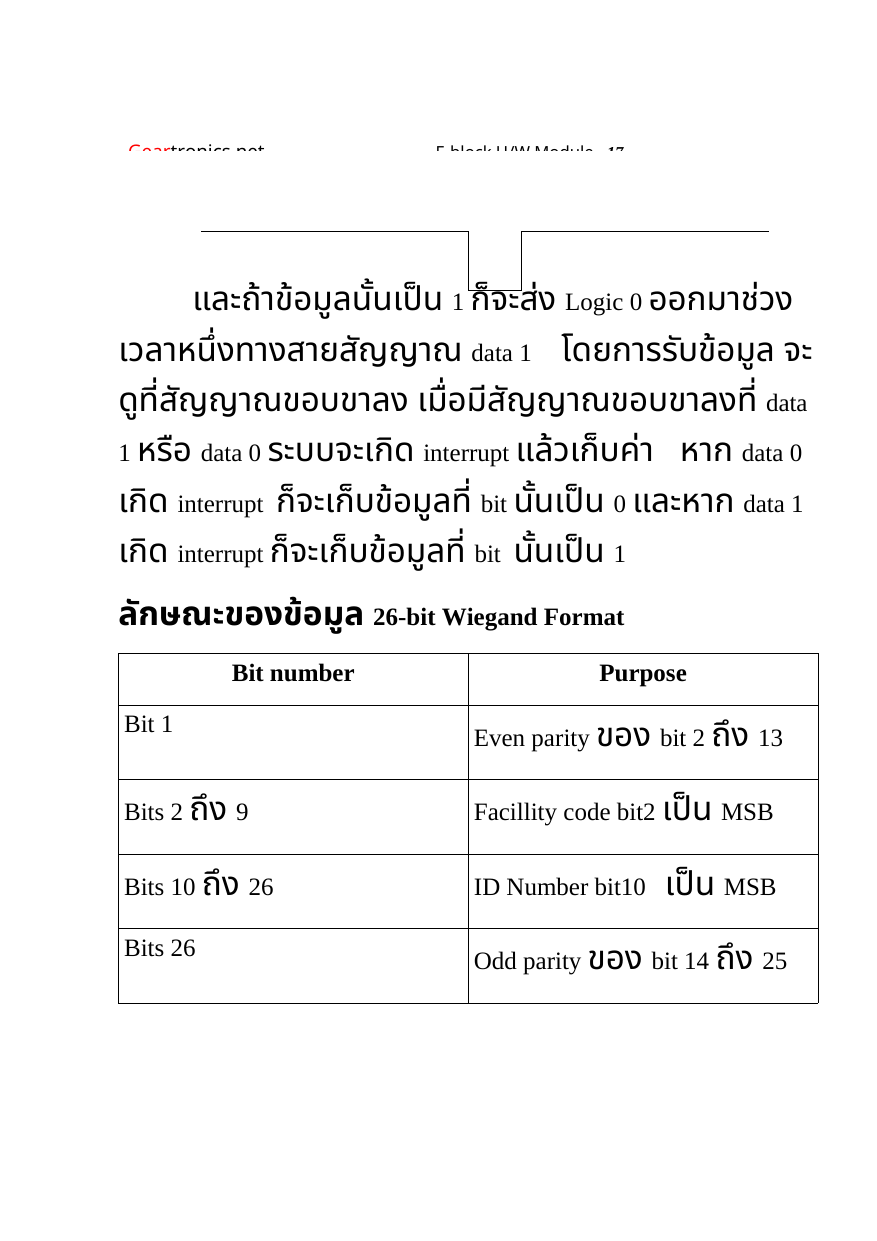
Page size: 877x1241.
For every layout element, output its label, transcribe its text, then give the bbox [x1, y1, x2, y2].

text และถ้าข้อมูลนั้นเป็น 1 ก็จะส่ง Logic 0 ออกมาช่วงเวลาหนึ่งทางสายสัญญาณ data 1 โดยการรับข้อมูล จะดูที่สัญญาณขอบขาลง เมื่อมีสัญญาณขอบขาลงที่ data 1 หรือ data 0 ระบบจะเกิด interrupt แล้วเก็บค่า หาก data 0เกิด interrupt ก็จะเก็บข้อมูลที่ bit นั้นเป็น 0 และหาก data 1 เกิด interrupt ก็จะเก็บข้อมูลที่ bit นั้นเป็น 1 [118, 275, 818, 578]
table_cell Bit 1 [119, 706, 468, 779]
table_cell Even parity ของ bit 2 ถึง 13 [469, 706, 818, 779]
table_header Bit number [119, 654, 468, 705]
table_cell Bits 2 ถึง 9 [119, 780, 468, 854]
table_cell Facillity code bit2 เป็น MSB [469, 780, 818, 854]
table_cell Odd parity ของ bit 14 ถึง 25 [469, 929, 818, 1003]
table_header Purpose [469, 654, 818, 705]
table_cell Bits 26 [119, 929, 468, 1003]
text ลักษณะของข้อมูล 26-bit Wiegand Format [118, 590, 818, 641]
table_cell Bits 10 ถึง 26 [119, 855, 468, 928]
table_cell ID Number bit10 เป็น MSB [469, 855, 818, 928]
